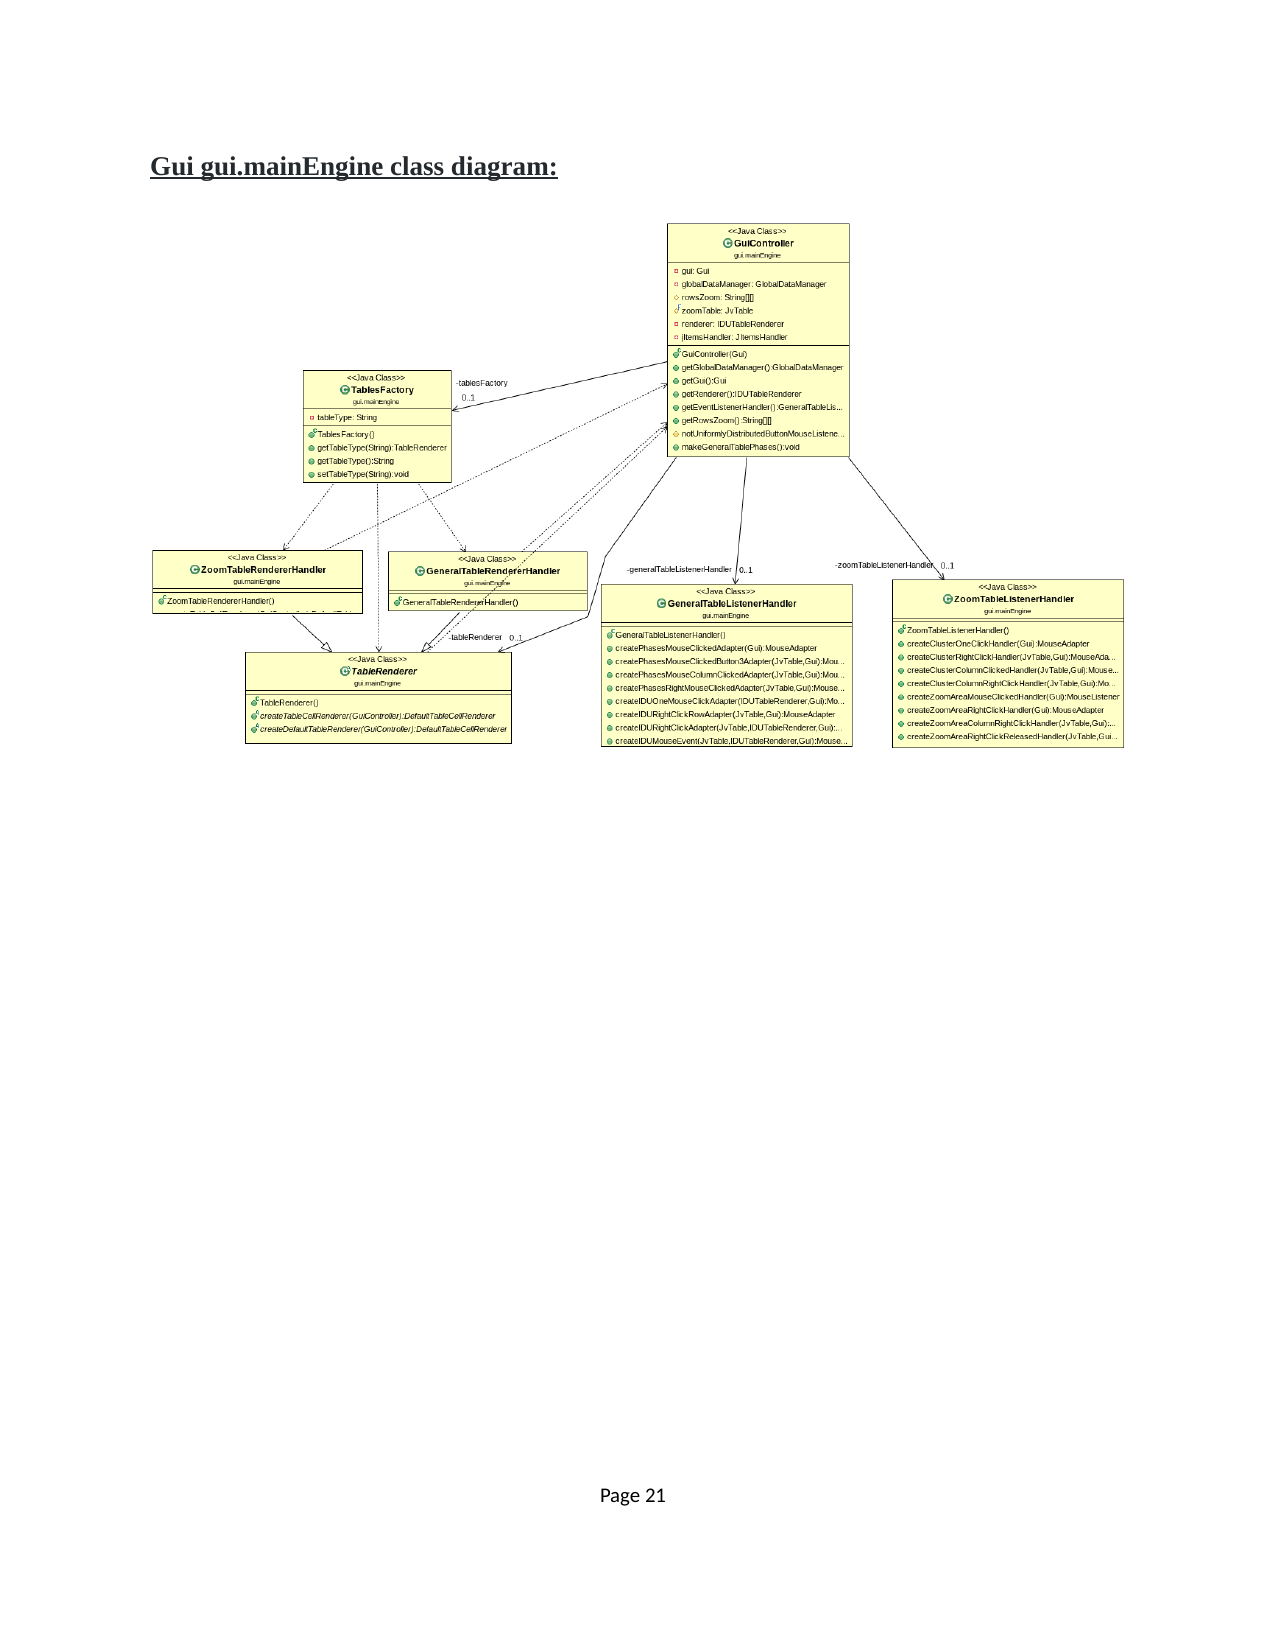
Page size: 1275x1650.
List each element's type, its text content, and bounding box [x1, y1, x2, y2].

picture [150, 221, 1125, 750]
text Gui gui.mainEngine class diagram: [150, 150, 1125, 181]
